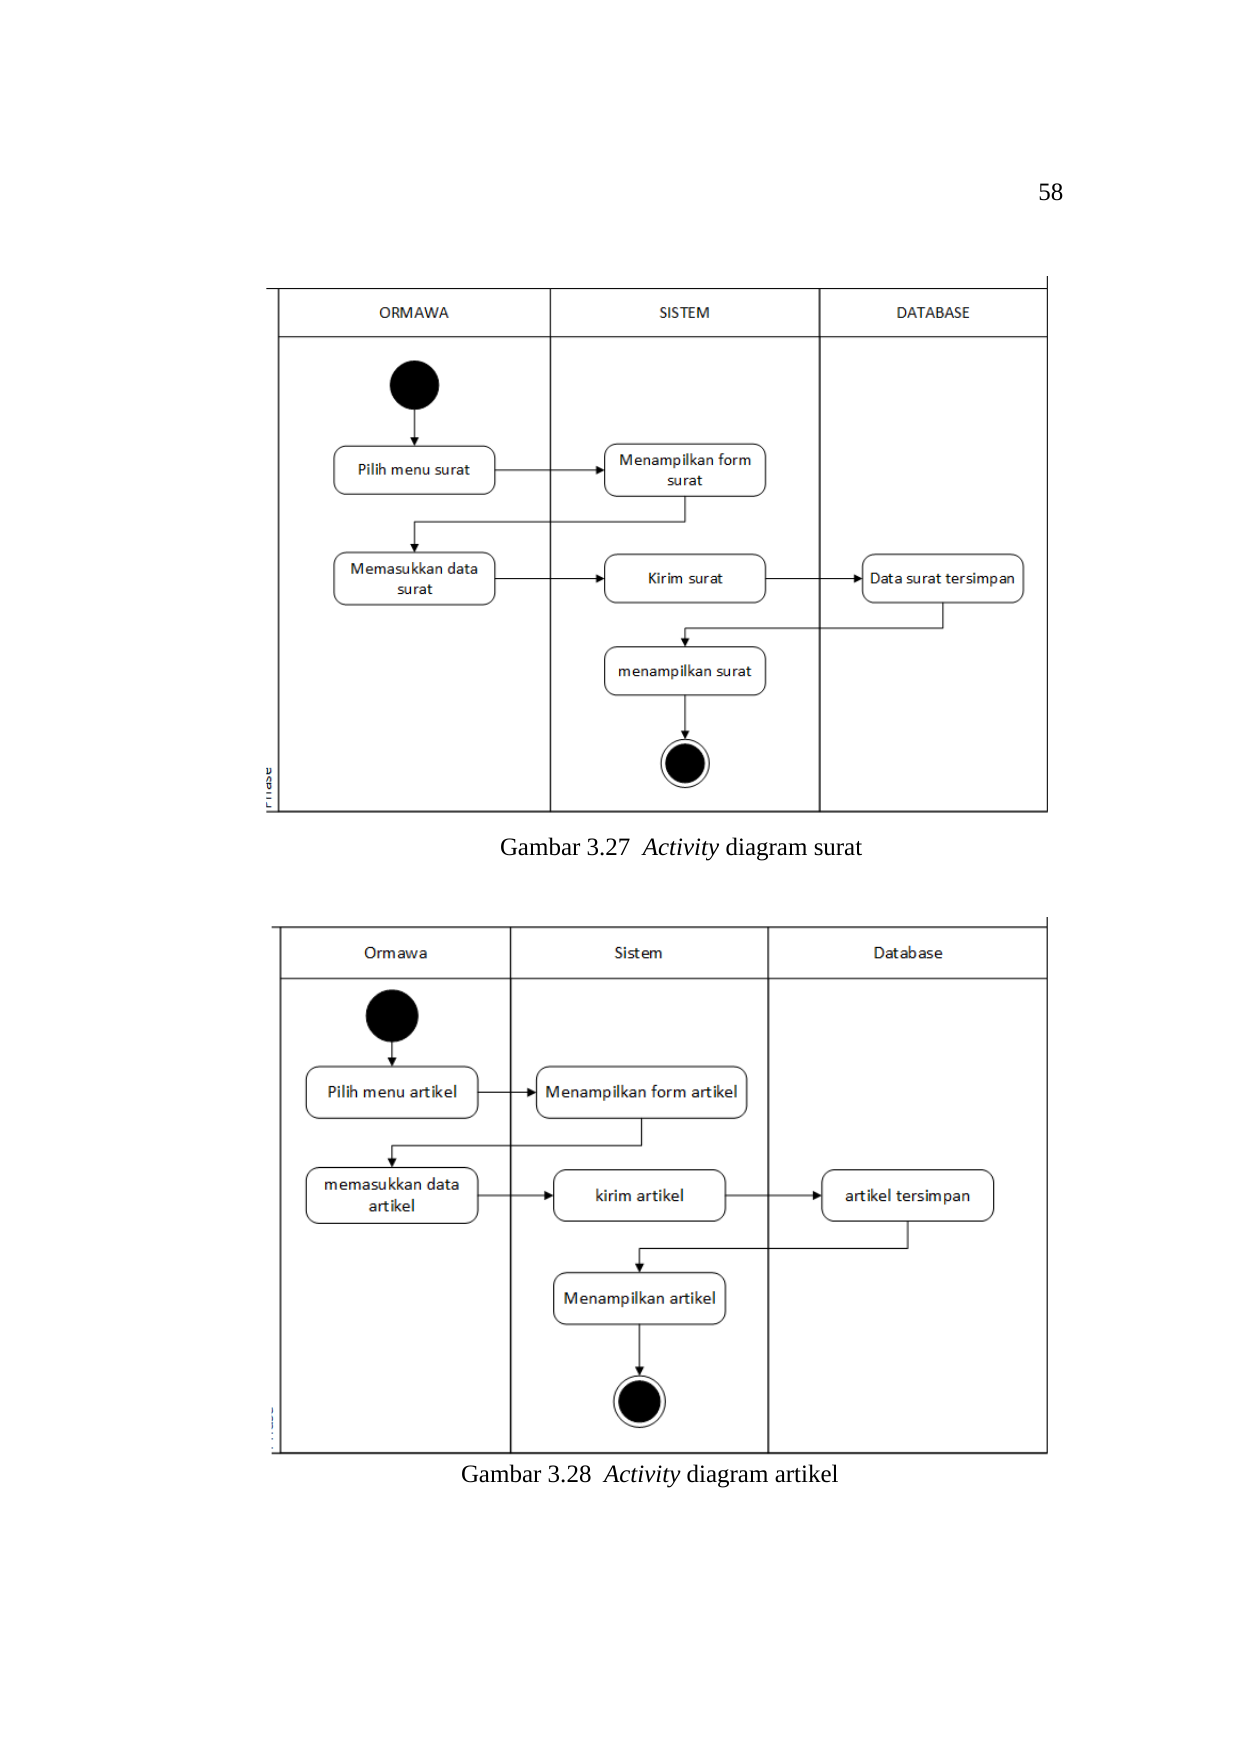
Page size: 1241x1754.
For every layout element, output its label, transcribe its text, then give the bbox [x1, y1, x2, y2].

text Gambar 3.28 Activity diagram artikel [236, 918, 1063, 1488]
picture [266, 276, 1049, 818]
picture [271, 917, 1049, 1460]
text Gambar 3.27 Activity diagram surat [236, 263, 1063, 860]
